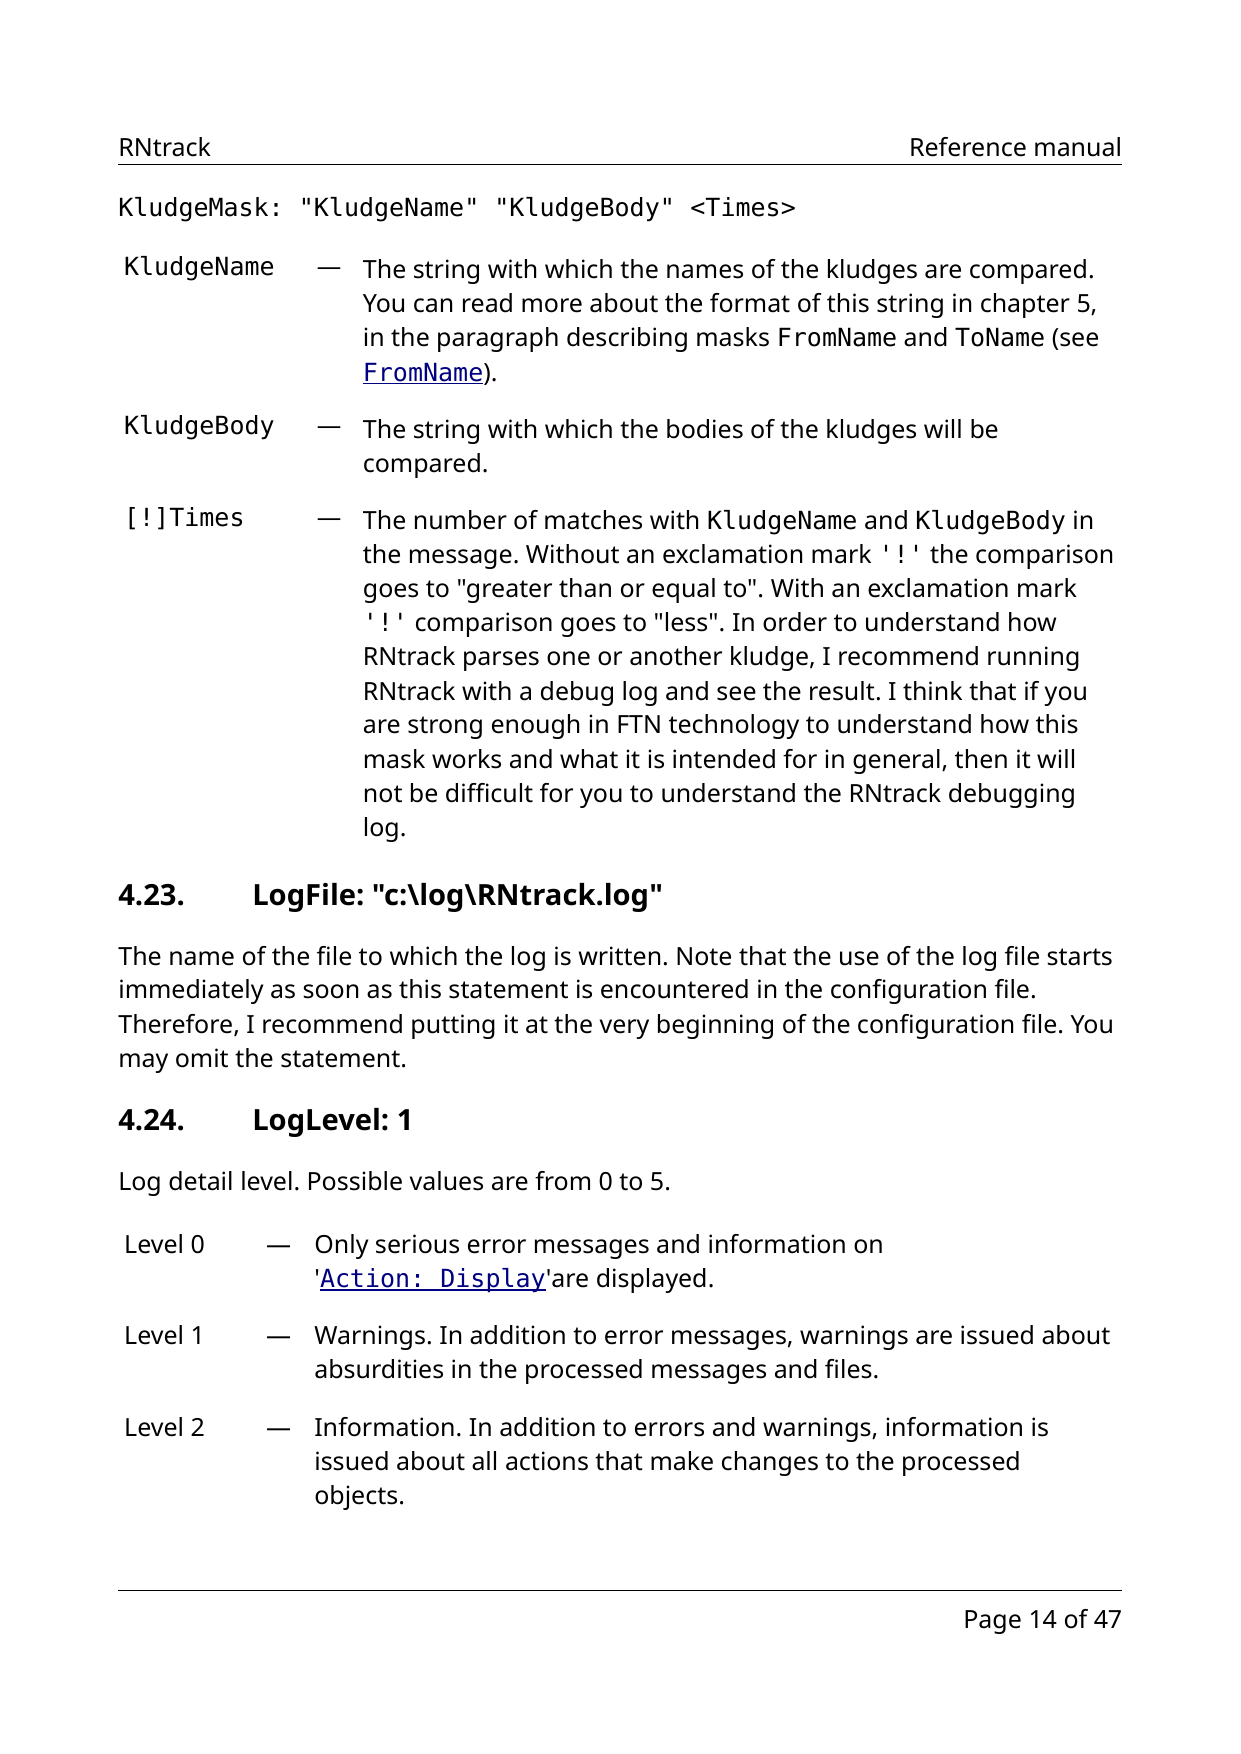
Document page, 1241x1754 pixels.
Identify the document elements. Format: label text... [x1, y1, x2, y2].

table_cell [!]Times [118, 485, 311, 849]
table_header — [260, 1209, 308, 1301]
subtitle LogLevel: 1 [118, 1099, 1122, 1139]
text Log detail level. Possible values are from 0 to 5. [118, 1163, 1122, 1197]
text The name of the file to which the log is written. Note that the use of the log file starts immediately as soon as this statement is encountered in the configuration file. Therefore, I recommend putting it at the very beginning of the configuration file. You may omit the statement. [118, 938, 1122, 1074]
table_cell Level 1 [118, 1301, 260, 1392]
text KludgeMask: "KludgeName" "KludgeBody" <Times> [118, 193, 1122, 223]
table_header Only serious error messages and information on 'Action: Display'are displayed. [309, 1209, 1122, 1301]
table_cell — [311, 485, 357, 849]
table_cell Warnings. In addition to error messages, warnings are issued about absurdities in the processed messages and files. [309, 1301, 1122, 1392]
table_header — [311, 235, 357, 394]
table_cell — [260, 1301, 308, 1392]
table_header The string with which the names of the kludges are compared. You can read more about the format of this string in chapter 5, in the paragraph describing masks FromName and ToName (see FromName). [357, 235, 1122, 394]
table_cell The string with which the bodies of the kludges will be compared. [357, 394, 1122, 485]
table_cell Information. In addition to errors and warnings, information is issued about all actions that make changes to the processed objects. [309, 1392, 1122, 1517]
table_header KludgeName [118, 235, 311, 394]
subtitle LogFile: "c:\log\RNtrack.log" [118, 874, 1122, 914]
table_header Level 0 [118, 1209, 260, 1301]
table_cell — [260, 1392, 308, 1517]
table_cell Level 2 [118, 1392, 260, 1517]
table_cell KludgeBody [118, 394, 311, 485]
table_cell The number of matches with KludgeName and KludgeBody in the message. Without an exclamation mark '!' the comparison goes to "greater than or equal to". With an exclamation mark '!' comparison goes to "less". In order to understand how RNtrack parses one or another kludge, I recommend running RNtrack with a debug log and see the result. I think that if you are strong enough in FTN technology to understand how this mask works and what it is intended for in general, then it will not be difficult for you to understand the RNtrack debugging log. [357, 485, 1122, 849]
table_cell — [311, 394, 357, 485]
